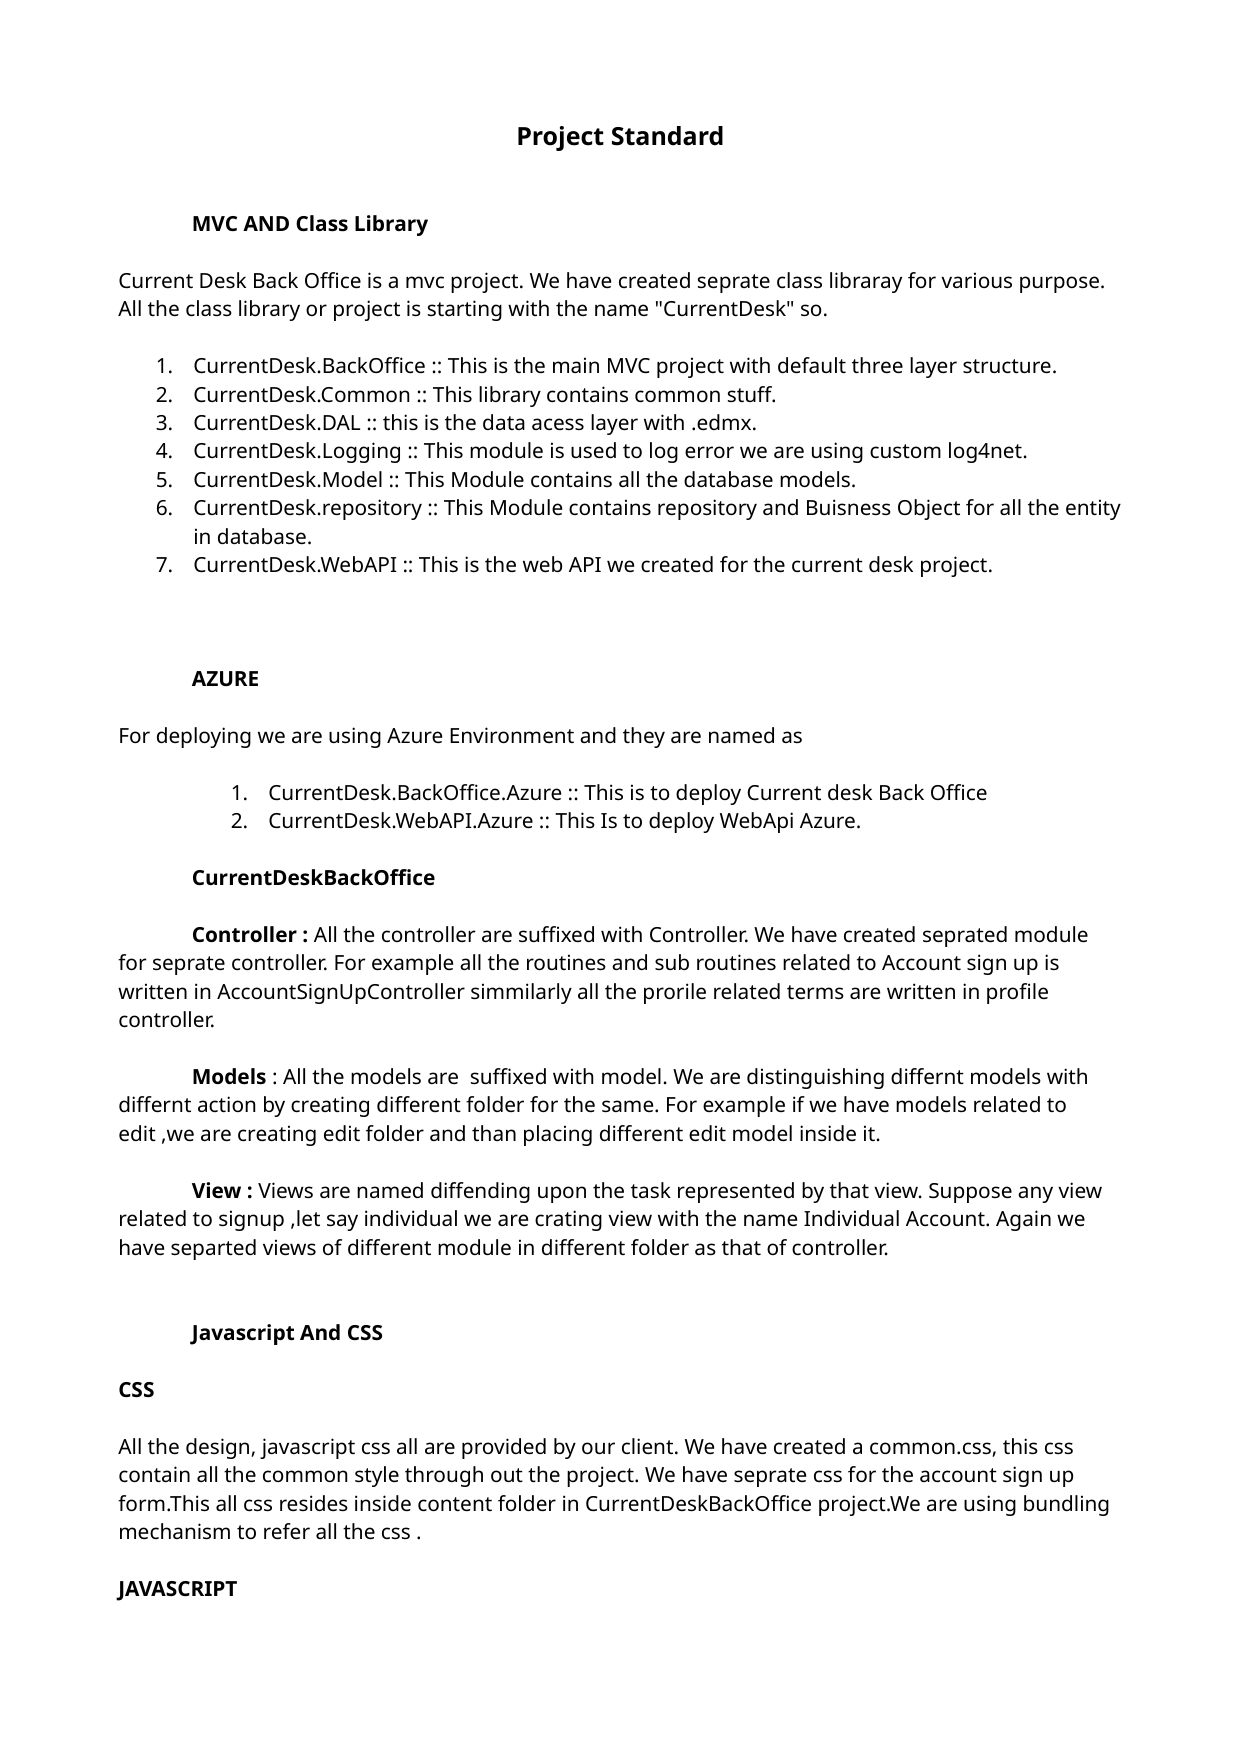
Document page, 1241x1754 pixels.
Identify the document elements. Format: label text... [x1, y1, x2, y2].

text Javascript And CSS [118, 1318, 1122, 1347]
text All the design, javascript css all are provided by our client. We have created a common.css, this css contain all the common style through out the project. We have seprate css for the account sign up form.This all css resides inside content folder in CurrentDeskBackOffice project.We are using bundling mechanism to refer all the css . [118, 1432, 1122, 1546]
text Project Standard [118, 118, 1122, 152]
list CurrentDesk.BackOffice :: This is the main MVC project with default three layer structure. [156, 351, 1122, 380]
list CurrentDesk.WebAPI :: This is the web API we created for the current desk project. [156, 550, 1122, 579]
list CurrentDesk.WebAPI.Azure :: This Is to deploy WebApi Azure. [231, 806, 1122, 835]
text JAVASCRIPT [118, 1574, 1122, 1602]
text Models : All the models are suffixed with model. We are distinguishing differnt models with differnt action by creating different folder for the same. For example if we have models related to edit ,we are creating edit folder and than placing different edit model inside it. [118, 1062, 1122, 1147]
text MVC AND Class Library [118, 209, 1122, 237]
text AZURE [118, 664, 1122, 692]
list CurrentDesk.repository :: This Module contains repository and Buisness Object for all the entity in database. [156, 493, 1122, 550]
list CurrentDesk.BackOffice.Azure :: This is to deploy Current desk Back Office [231, 778, 1122, 806]
text Controller : All the controller are suffixed with Controller. We have created seprated module for seprate controller. For example all the routines and sub routines related to Account sign up is written in AccountSignUpController simmilarly all the prorile related terms are written in profile controller. [118, 920, 1122, 1034]
text Current Desk Back Office is a mvc project. We have created seprate class libraray for various purpose. All the class library or project is starting with the name "CurrentDesk" so. [118, 266, 1122, 323]
text For deploying we are using Azure Environment and they are named as [118, 721, 1122, 749]
text CurrentDeskBackOffice [118, 863, 1122, 892]
list CurrentDesk.Logging :: This module is used to log error we are using custom log4net. [156, 437, 1122, 465]
text View : Views are named diffending upon the task represented by that view. Suppose any view related to signup ,let say individual we are crating view with the name Individual Account. Again we have separted views of different module in different folder as that of controller. [118, 1176, 1122, 1261]
list CurrentDesk.Common :: This library contains common stuff. [156, 380, 1122, 408]
text CSS [118, 1375, 1122, 1403]
list CurrentDesk.Model :: This Module contains all the database models. [156, 465, 1122, 493]
list CurrentDesk.DAL :: this is the data acess layer with .edmx. [156, 408, 1122, 437]
